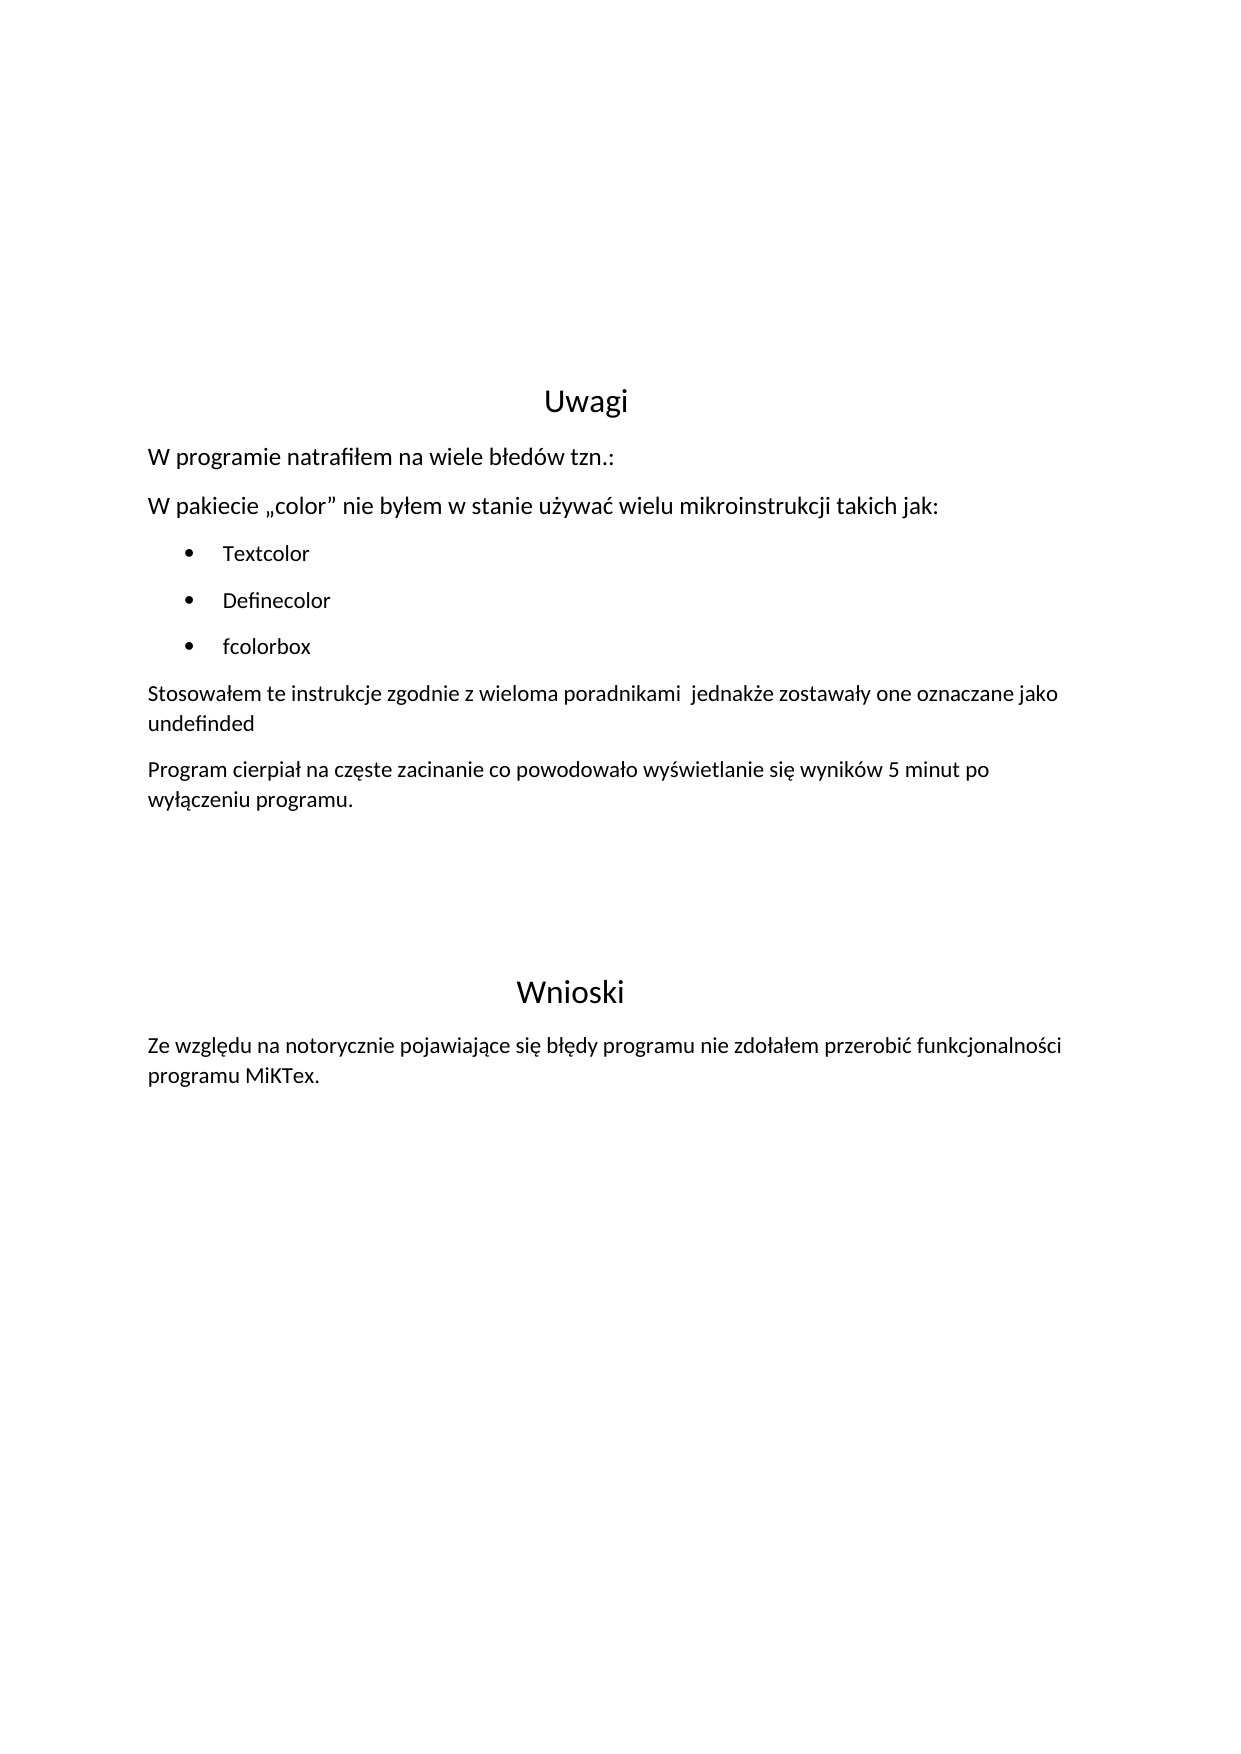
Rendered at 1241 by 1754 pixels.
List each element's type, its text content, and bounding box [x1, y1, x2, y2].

list Definecolor [185, 586, 1093, 614]
text Wnioski [148, 971, 1093, 1012]
list Textcolor [185, 539, 1093, 567]
text Uwagi [148, 380, 1093, 421]
text Stosowałem te instrukcje zgodnie z wieloma poradnikami jednakże zostawały one oznaczane jako undefinded [148, 679, 1093, 737]
text W programie natrafiłem na wiele błedów tzn.: [148, 441, 1093, 471]
text Program cierpiał na częste zacinanie co powodowało wyświetlanie się wyników 5 minut po wyłączeniu programu. [148, 755, 1093, 813]
text Ze względu na notorycznie pojawiające się błędy programu nie zdołałem przerobić funkcjonalności programu MiKTex. [148, 1032, 1093, 1089]
list fcolorbox [185, 632, 1093, 660]
text W pakiecie „color” nie byłem w stanie używać wielu mikroinstrukcji takich jak: [148, 490, 1093, 520]
